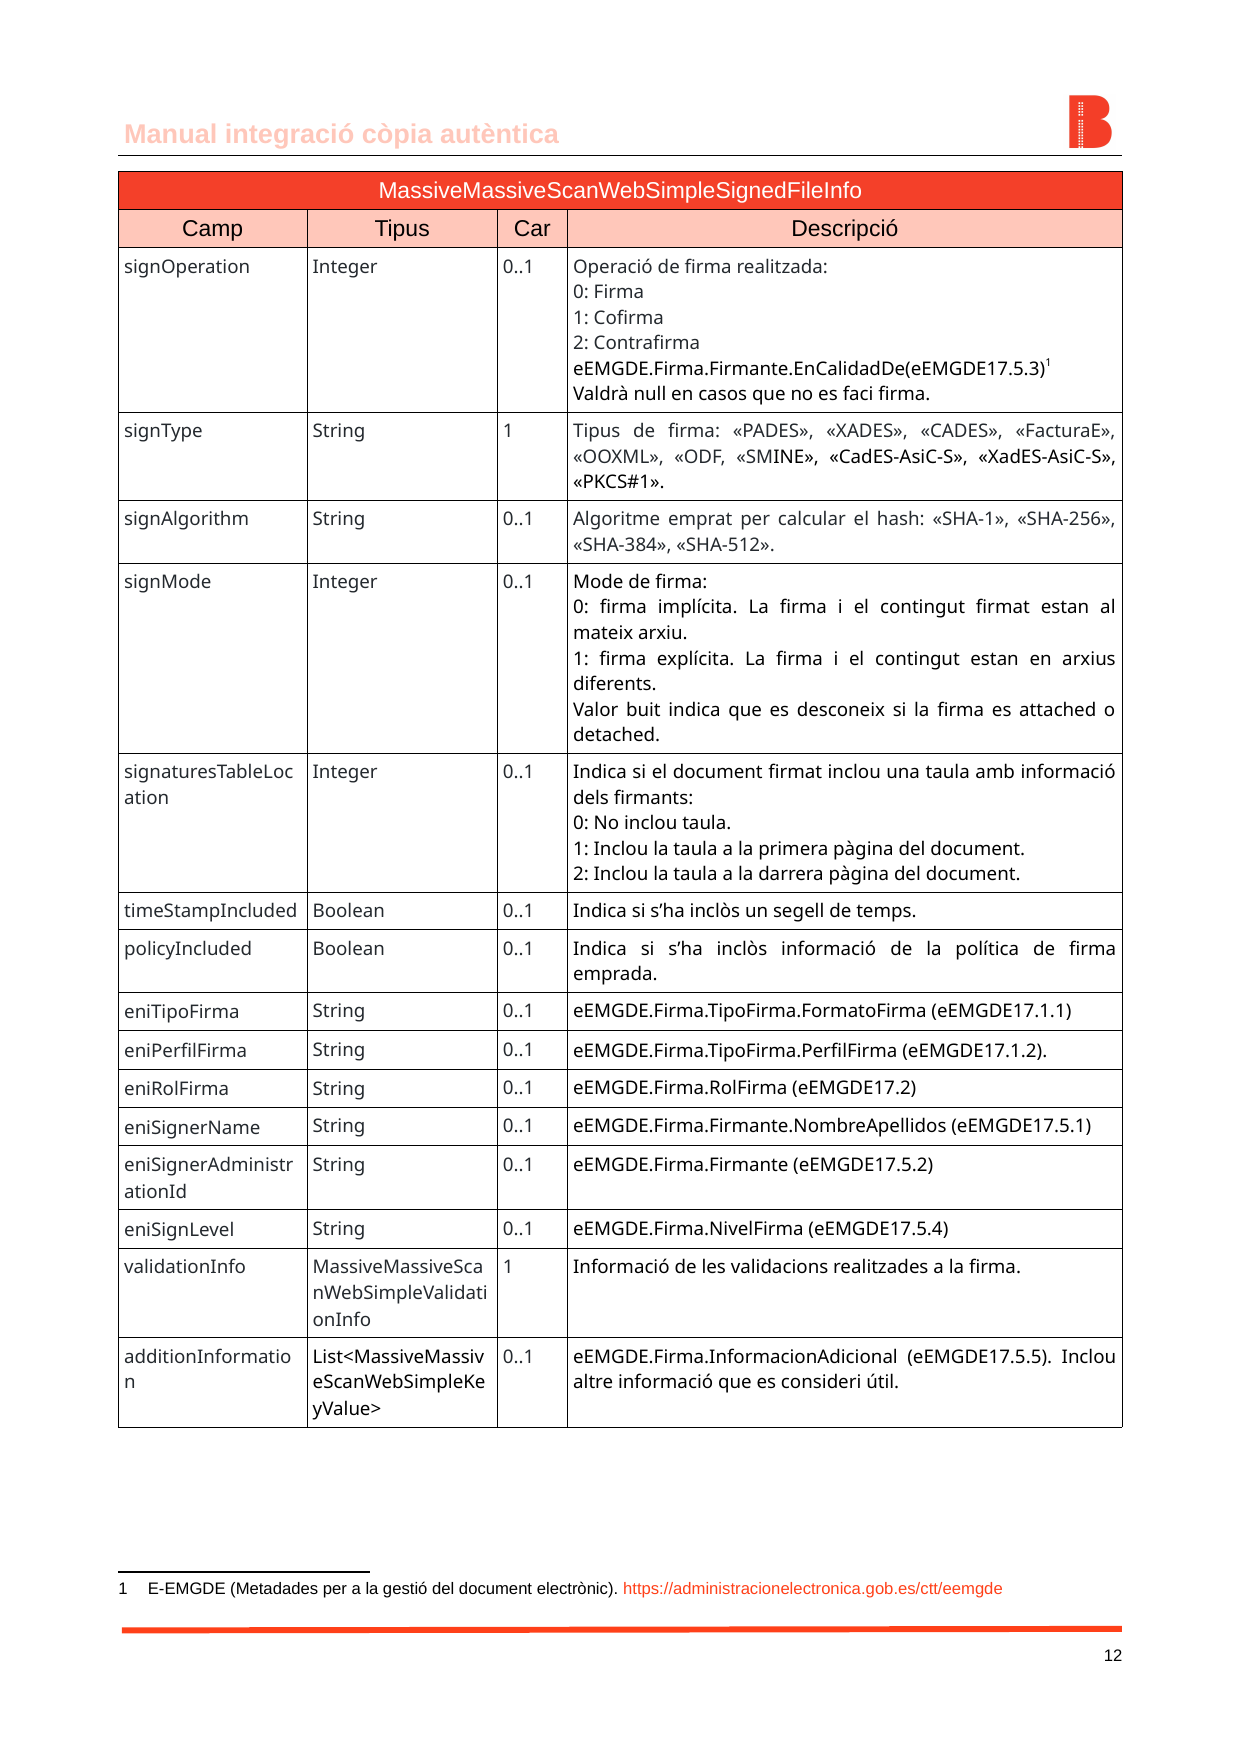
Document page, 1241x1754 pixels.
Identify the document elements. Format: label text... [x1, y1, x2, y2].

table_cell 0..1 [498, 893, 567, 929]
table_cell 0..1 [498, 1146, 567, 1209]
table_cell String [308, 501, 497, 562]
table_cell String [308, 1031, 497, 1068]
table_cell Camp [119, 210, 307, 247]
table_cell Integer [308, 754, 497, 892]
table_cell signType [119, 413, 307, 500]
table_cell String [308, 1070, 497, 1107]
table_cell Car [498, 210, 567, 247]
table_cell Tipus de firma: «PADES», «XADES», «CADES», «FacturaE», «OOXML», «ODF, «SMINE», «CadES-AsiC-S», «XadES-AsiC-S», «PKCS#1». [568, 413, 1122, 500]
table_cell eEMGDE.Firma.RolFirma (eEMGDE17.2) [568, 1070, 1122, 1107]
table_cell 1 [498, 413, 567, 500]
table_cell eEMGDE.Firma.TipoFirma.PerfilFirma (eEMGDE17.1.2). [568, 1031, 1122, 1068]
table_cell 0..1 [498, 754, 567, 892]
table_cell policyIncluded [119, 930, 307, 992]
table_cell Indica si s’ha inclòs un segell de temps. [568, 893, 1122, 929]
table_cell eEMGDE.Firma.NivelFirma (eEMGDE17.5.4) [568, 1210, 1122, 1248]
table_cell Descripció [568, 210, 1122, 247]
table_cell eniSignerName [119, 1108, 307, 1145]
table_cell validationInfo [119, 1249, 307, 1337]
table_cell String [308, 993, 497, 1030]
table_cell 0..1 [498, 1108, 567, 1145]
table_cell signAlgorithm [119, 501, 307, 562]
table_cell 0..1 [498, 1031, 567, 1068]
picture [1063, 94, 1117, 150]
table_cell Integer [308, 248, 497, 412]
table_cell Algoritme emprat per calcular el hash: «SHA-1», «SHA-256», «SHA-384», «SHA-512». [568, 501, 1122, 562]
table_cell eniTipoFirma [119, 993, 307, 1030]
table_cell eEMGDE.Firma.TipoFirma.FormatoFirma (eEMGDE17.1.1) [568, 993, 1122, 1030]
table_cell String [308, 1210, 497, 1248]
table_cell 0..1 [498, 1210, 567, 1248]
table_cell 0..1 [498, 1070, 567, 1107]
table_cell Informació de les validacions realitzades a la firma. [568, 1249, 1122, 1337]
table_cell eniPerfilFirma [119, 1031, 307, 1068]
table_cell eniSignLevel [119, 1210, 307, 1248]
table_cell eEMGDE.Firma.Firmante.NombreApellidos (eEMGDE17.5.1) [568, 1108, 1122, 1145]
table_cell List<MassiveMassiveScanWebSimpleKeyValue> [308, 1338, 497, 1427]
table_cell Integer [308, 564, 497, 753]
table_cell String [308, 1146, 497, 1209]
table_cell 0..1 [498, 501, 567, 562]
table_cell Boolean [308, 930, 497, 992]
table_cell signOperation [119, 248, 307, 412]
table_cell Tipus [308, 210, 497, 247]
table_cell Mode de firma: 0: firma implícita. La firma i el contingut firmat estan al mateix arxiu. 1: firma explícita. La firma i el contingut estan en arxius diferents. Valor buit indica que es desconeix si la firma es attached o detached. [568, 564, 1122, 753]
table_cell 0..1 [498, 993, 567, 1030]
table_cell MassiveMassiveScanWebSimpleValidationInfo [308, 1249, 497, 1337]
table_cell eniRolFirma [119, 1070, 307, 1107]
table_cell Operació de firma realitzada: 0: Firma 1: Cofirma 2: Contrafirma eEMGDE.Firma.Firmante.EnCalidadDe(eEMGDE17.5.3) Valdrà null en casos que no es faci firma. [568, 248, 1122, 412]
table_cell 0..1 [498, 564, 567, 753]
table_cell additionInformation [119, 1338, 307, 1427]
table_cell 0..1 [498, 248, 567, 412]
table_cell eEMGDE.Firma.Firmante (eEMGDE17.5.2) [568, 1146, 1122, 1209]
table_cell Indica si el document firmat inclou una taula amb informació dels firmants: 0: No inclou taula. 1: Inclou la taula a la primera pàgina del document. 2: Inclou la taula a la darrera pàgina del document. [568, 754, 1122, 892]
table_cell signaturesTableLocation [119, 754, 307, 892]
table_cell eEMGDE.Firma.InformacionAdicional (eEMGDE17.5.5). Inclou altre informació que es consideri útil. [568, 1338, 1122, 1427]
table_cell eniSignerAdministrationId [119, 1146, 307, 1209]
table_cell Boolean [308, 893, 497, 929]
table_cell Indica si s’ha inclòs informació de la política de firma emprada. [568, 930, 1122, 992]
table_cell 1 [498, 1249, 567, 1337]
table_cell String [308, 413, 497, 500]
table_header MassiveMassiveScanWebSimpleSignedFileInfo [119, 172, 1122, 209]
table_cell 0..1 [498, 1338, 567, 1427]
table_cell timeStampIncluded [119, 893, 307, 929]
table_cell signMode [119, 564, 307, 753]
table_cell String [308, 1108, 497, 1145]
table_cell 0..1 [498, 930, 567, 992]
